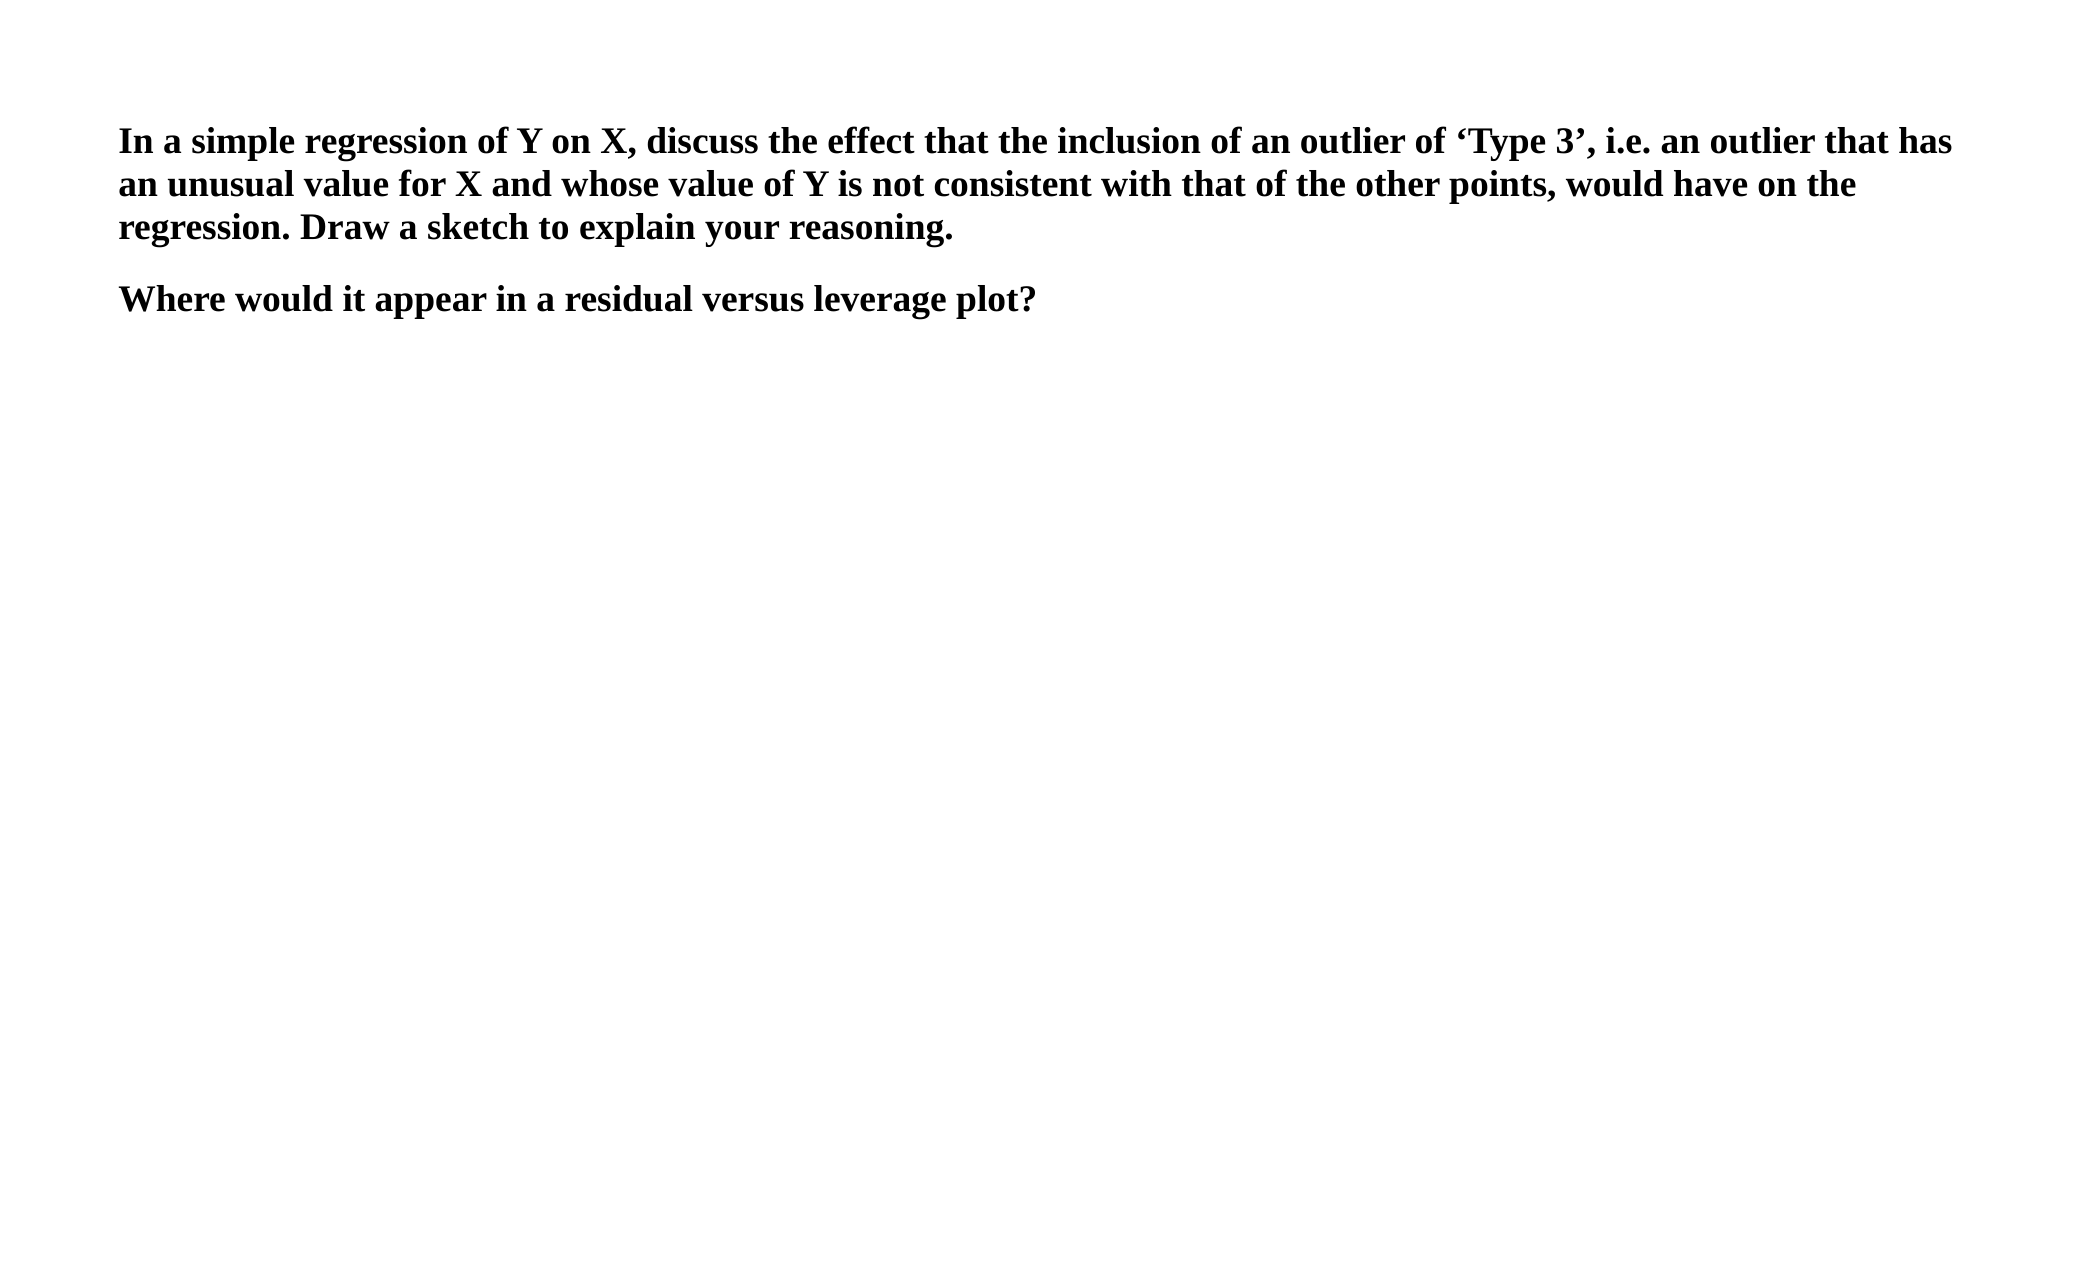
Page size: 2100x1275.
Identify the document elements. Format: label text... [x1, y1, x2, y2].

text Where would it appear in a residual versus leverage plot? [118, 276, 1982, 319]
text In a simple regression of Y on X, discuss the effect that the inclusion of an outlier of ‘Type 3’, i.e. an outlier that has an unusual value for X and whose value of Y is not consistent with that of the other points, would have on the regression. Draw a sketch to explain your reasoning. [118, 118, 1982, 247]
